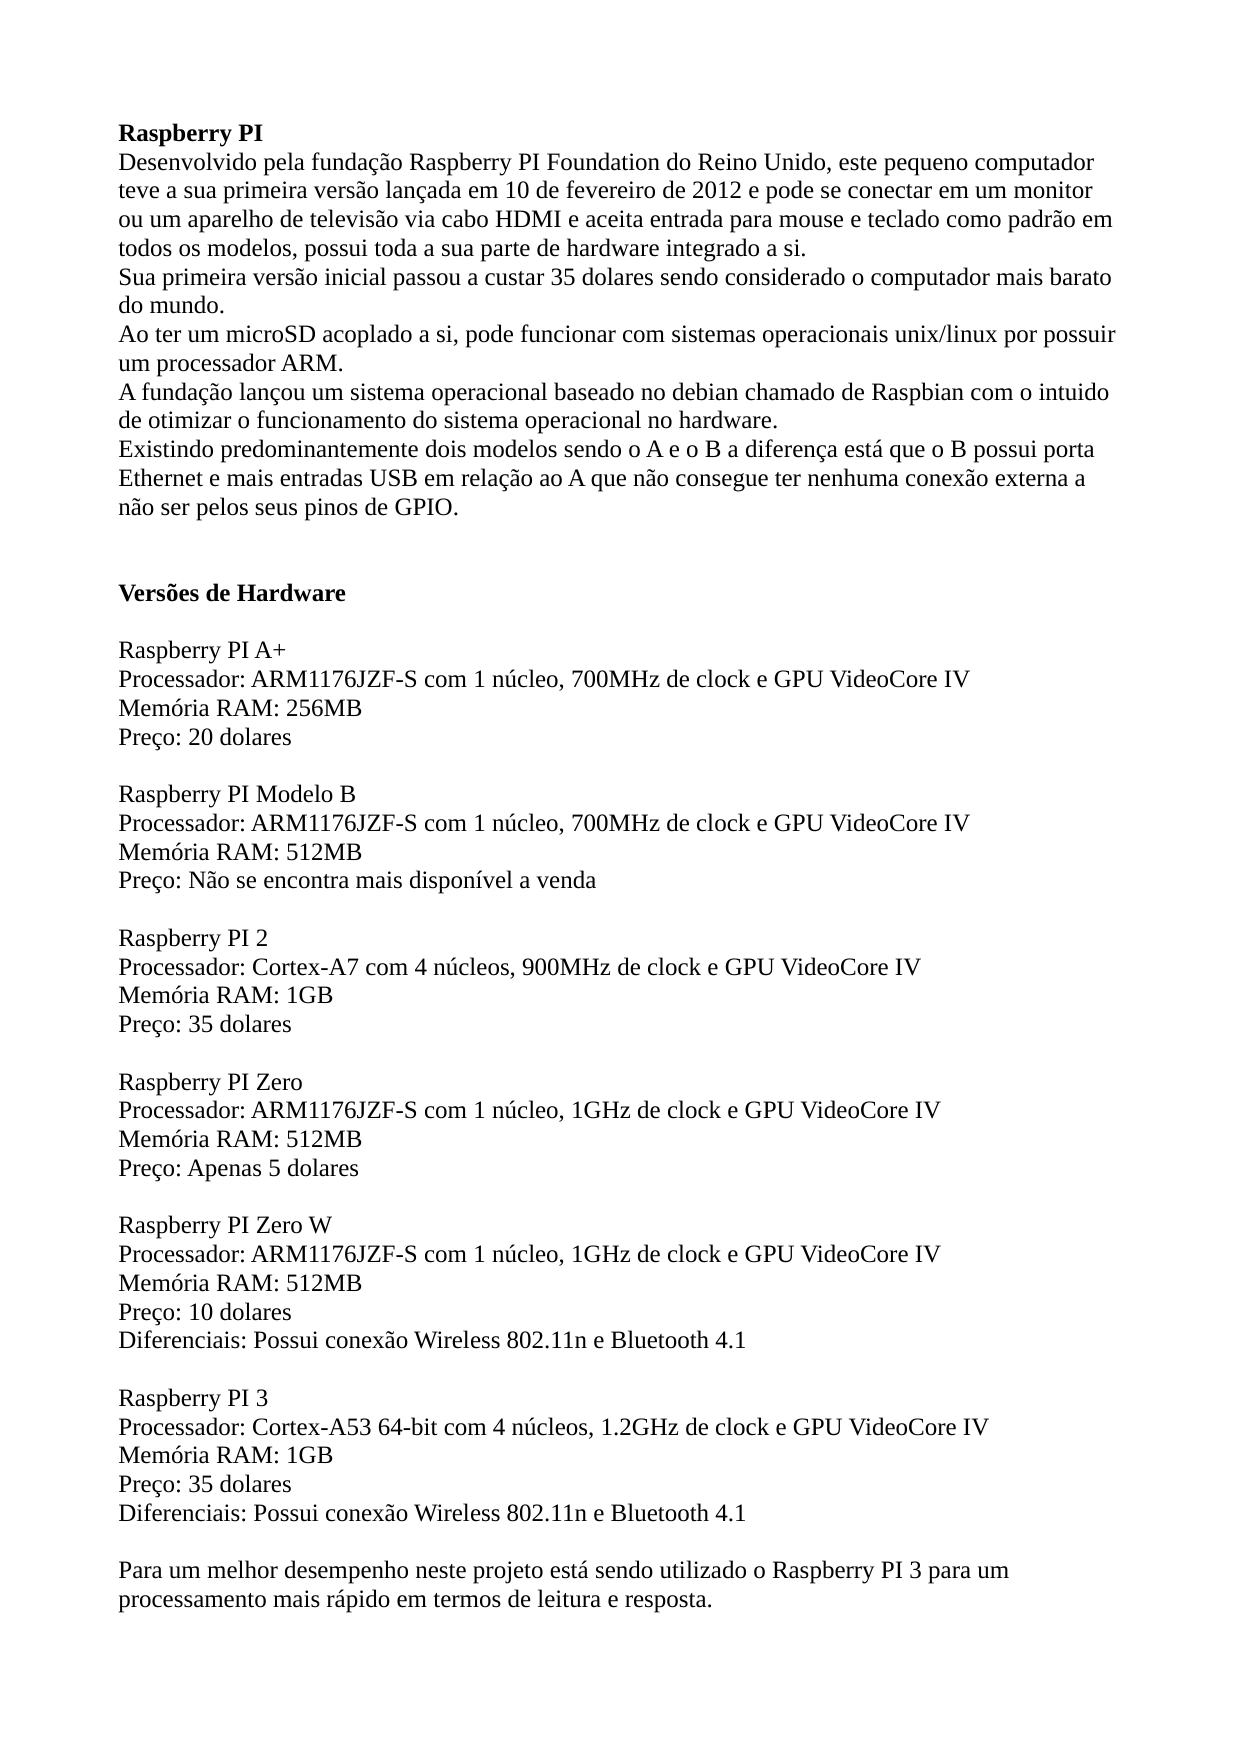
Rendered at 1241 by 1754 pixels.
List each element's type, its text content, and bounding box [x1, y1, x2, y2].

text Raspberry PI 3 [118, 1383, 1122, 1412]
text Memória RAM: 256MB [118, 693, 1122, 722]
text Memória RAM: 512MB [118, 1124, 1122, 1153]
text Processador: ARM1176JZF-S com 1 núcleo, 700MHz de clock e GPU VideoCore IV [118, 664, 1122, 693]
text Memória RAM: 512MB [118, 1268, 1122, 1297]
text Memória RAM: 1GB [118, 1441, 1122, 1469]
text Preço: 35 dolares [118, 1469, 1122, 1498]
text Raspberry PI A+ [118, 636, 1122, 664]
text Raspberry PI Zero W [118, 1211, 1122, 1239]
text Para um melhor desempenho neste projeto está sendo utilizado o Raspberry PI 3 para um processamento mais rápido em termos de leitura e resposta. [118, 1556, 1122, 1613]
text Existindo predominantemente dois modelos sendo o A e o B a diferença está que o B possui porta Ethernet e mais entradas USB em relação ao A que não consegue ter nenhuma conexão externa a não ser pelos seus pinos de GPIO. [118, 434, 1122, 521]
text Versões de Hardware [118, 578, 1122, 607]
text Processador: ARM1176JZF-S com 1 núcleo, 1GHz de clock e GPU VideoCore IV [118, 1239, 1122, 1268]
text Raspberry PI Modelo B [118, 779, 1122, 808]
text Memória RAM: 1GB [118, 981, 1122, 1009]
text Diferenciais: Possui conexão Wireless 802.11n e Bluetooth 4.1 [118, 1498, 1122, 1527]
text Raspberry PI 2 [118, 923, 1122, 952]
text Desenvolvido pela fundação Raspberry PI Foundation do Reino Unido, este pequeno computador teve a sua primeira versão lançada em 10 de fevereiro de 2012 e pode se conectar em um monitor ou um aparelho de televisão via cabo HDMI e aceita entrada para mouse e teclado como padrão em todos os modelos, possui toda a sua parte de hardware integrado a si. [118, 147, 1122, 262]
text Preço: Não se encontra mais disponível a venda [118, 866, 1122, 894]
text Raspberry PI [118, 118, 1122, 147]
text Preço: Apenas 5 dolares [118, 1153, 1122, 1182]
text Preço: 10 dolares [118, 1297, 1122, 1326]
text Ao ter um microSD acoplado a si, pode funcionar com sistemas operacionais unix/linux por possuir um processador ARM. [118, 319, 1122, 377]
text Preço: 35 dolares [118, 1009, 1122, 1038]
text Raspberry PI Zero [118, 1067, 1122, 1096]
text A fundação lançou um sistema operacional baseado no debian chamado de Raspbian com o intuido de otimizar o funcionamento do sistema operacional no hardware. [118, 377, 1122, 434]
text Processador: ARM1176JZF-S com 1 núcleo, 1GHz de clock e GPU VideoCore IV [118, 1096, 1122, 1124]
text Preço: 20 dolares [118, 722, 1122, 751]
text Processador: ARM1176JZF-S com 1 núcleo, 700MHz de clock e GPU VideoCore IV [118, 808, 1122, 837]
text Diferenciais: Possui conexão Wireless 802.11n e Bluetooth 4.1 [118, 1326, 1122, 1354]
text Processador: Cortex-A53 64-bit com 4 núcleos, 1.2GHz de clock e GPU VideoCore IV [118, 1412, 1122, 1441]
text Memória RAM: 512MB [118, 837, 1122, 866]
text Sua primeira versão inicial passou a custar 35 dolares sendo considerado o computador mais barato do mundo. [118, 262, 1122, 319]
text Processador: Cortex-A7 com 4 núcleos, 900MHz de clock e GPU VideoCore IV [118, 952, 1122, 981]
